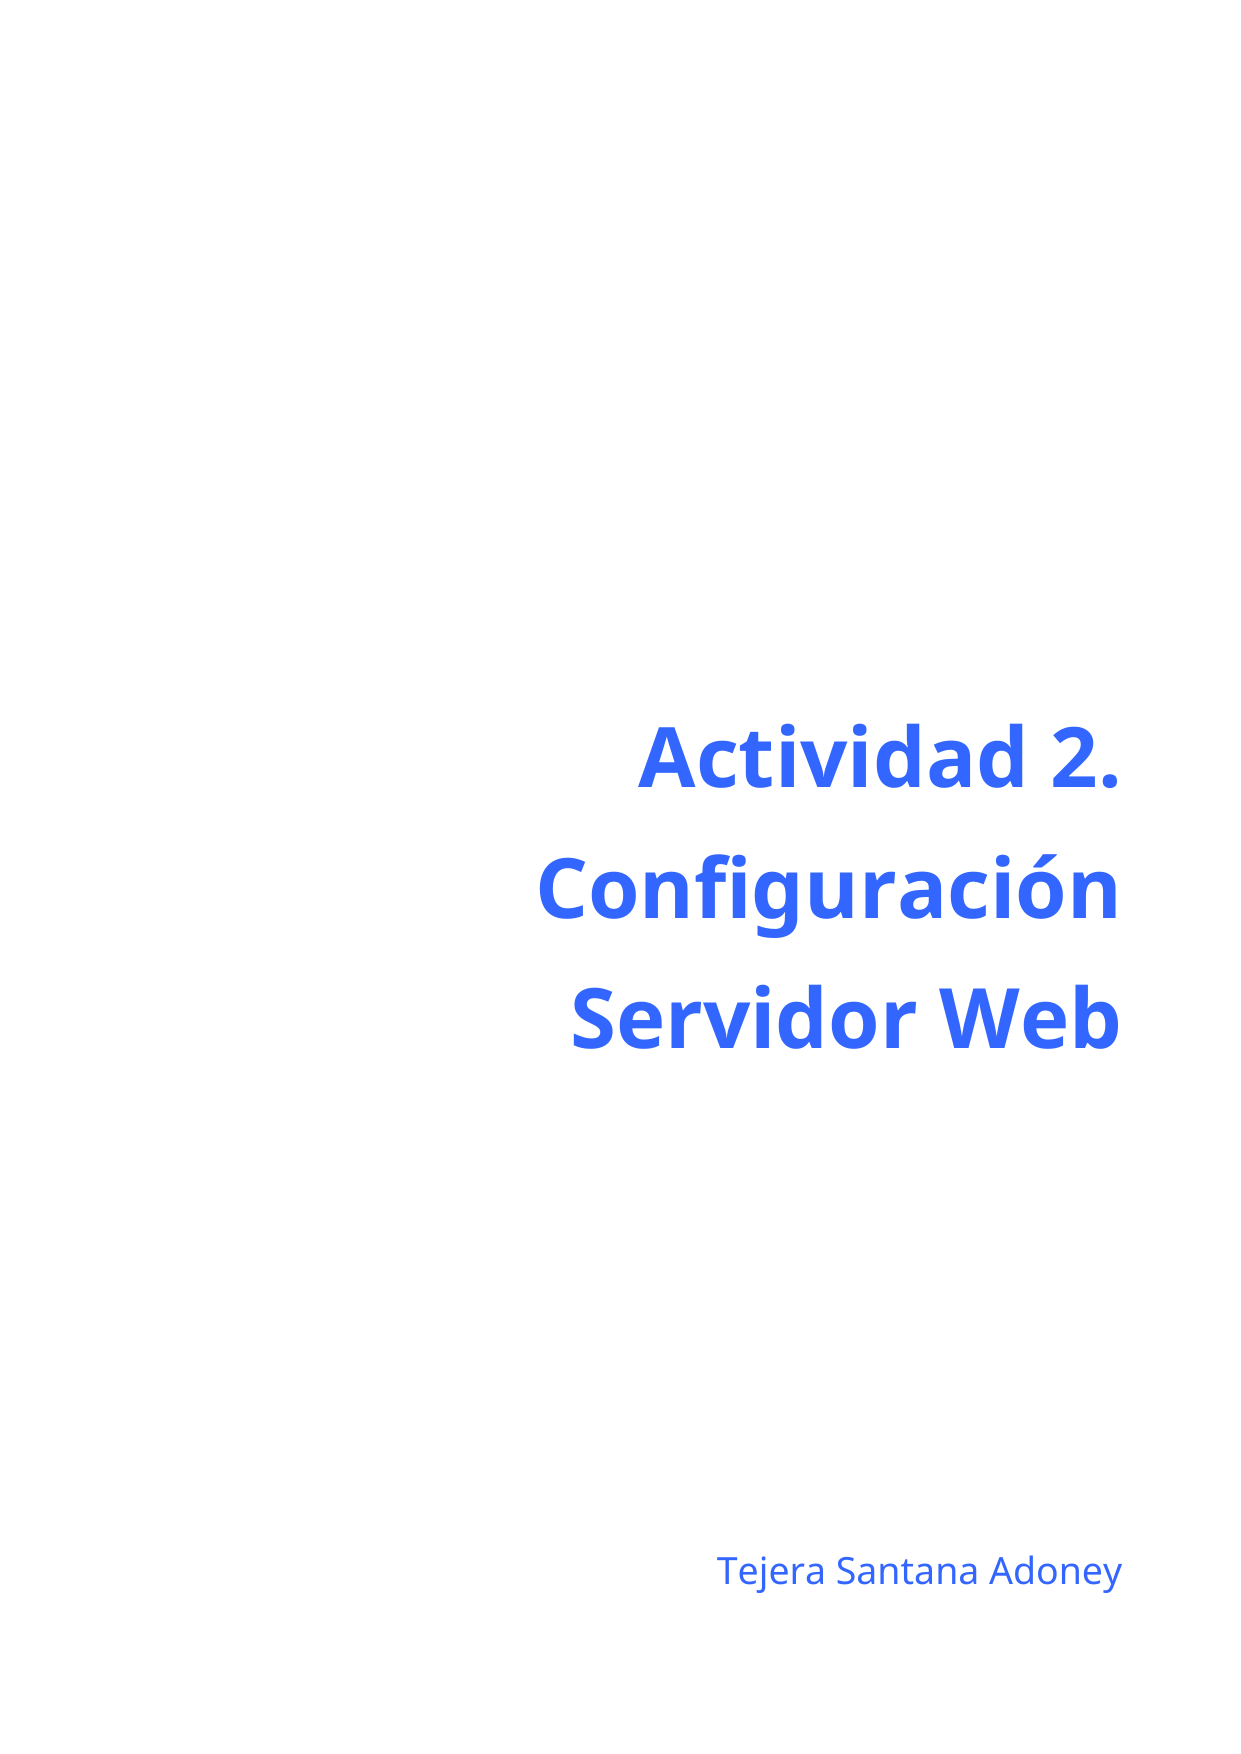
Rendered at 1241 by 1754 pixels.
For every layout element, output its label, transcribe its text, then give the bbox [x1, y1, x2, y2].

text Tejera Santana Adoney [118, 1544, 1122, 1595]
subtitle Actividad 2. Configuración Servidor Web [118, 698, 1122, 1073]
